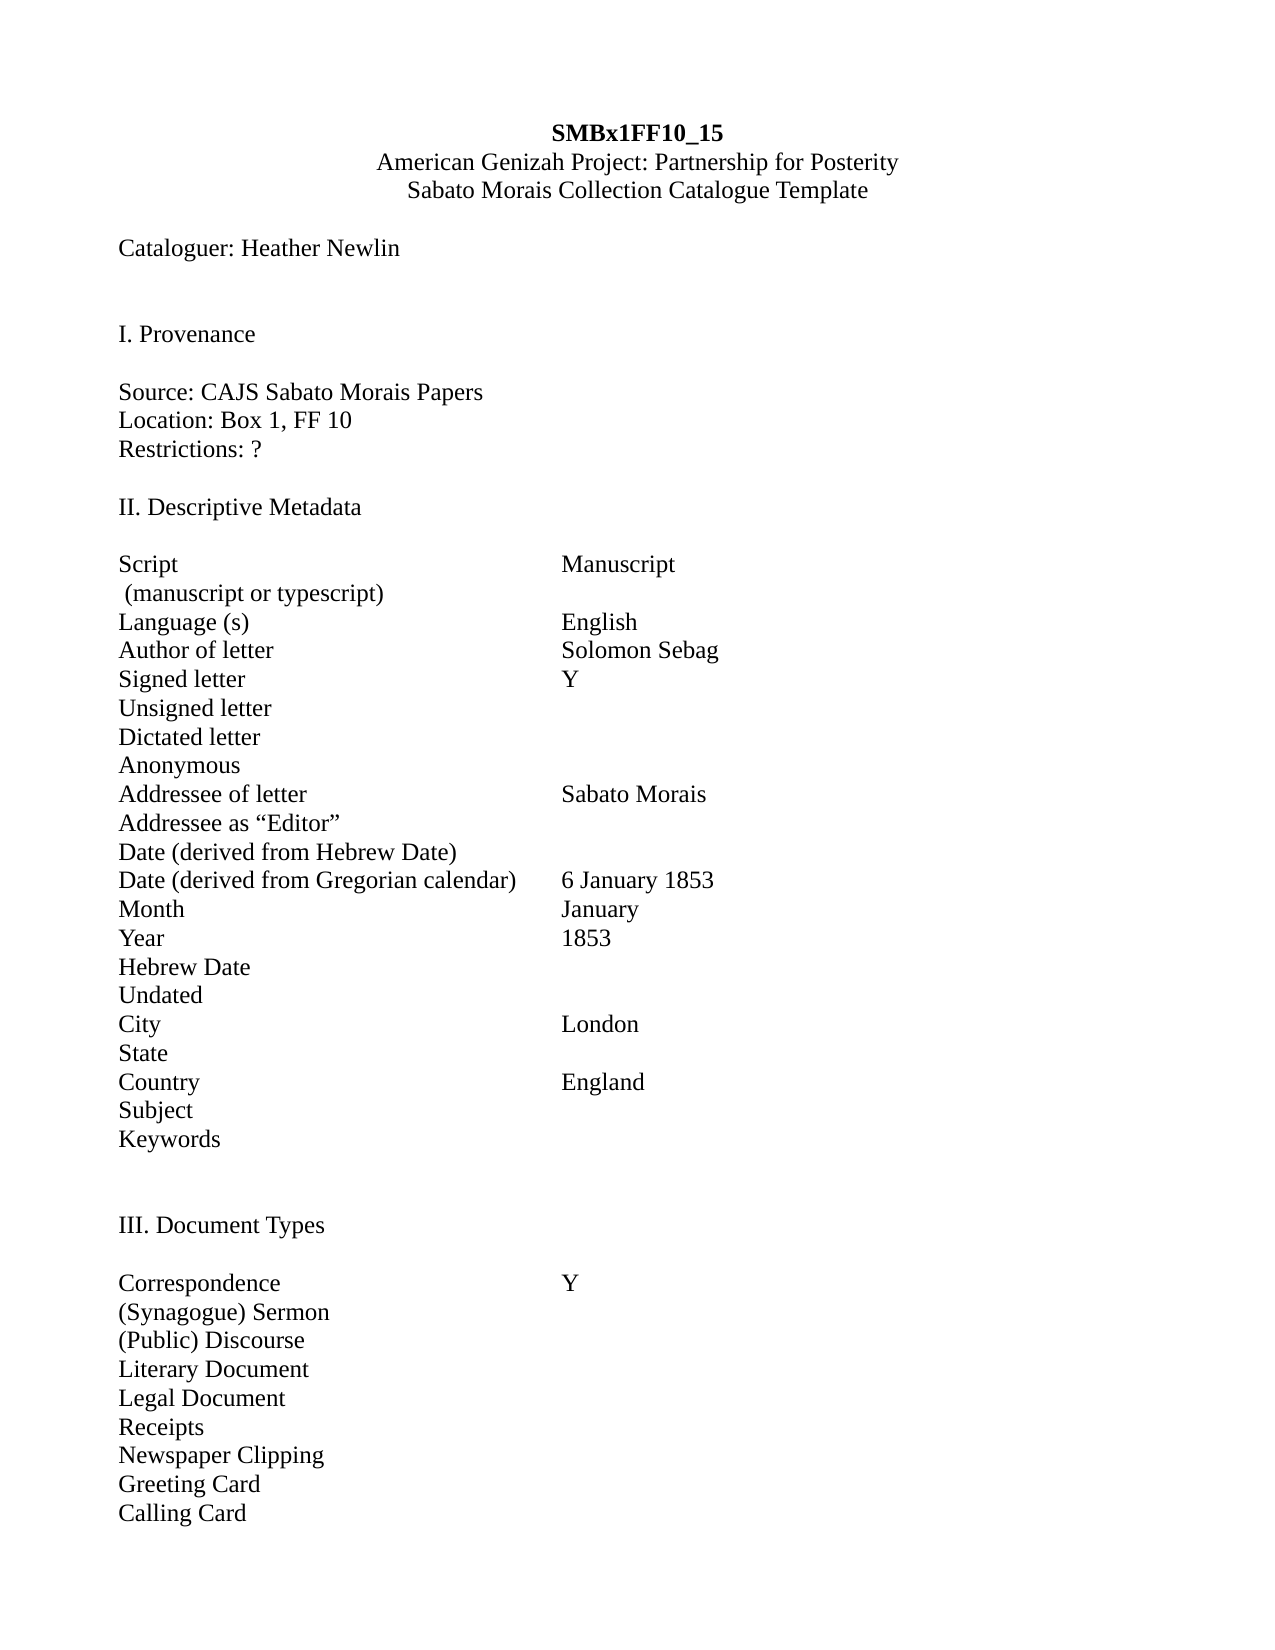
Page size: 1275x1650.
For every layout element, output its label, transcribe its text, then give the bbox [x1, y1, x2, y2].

text Hebrew Date [118, 952, 1157, 981]
text Location: Box 1, FF 10 [118, 406, 1157, 434]
text Unsigned letter [118, 693, 1157, 722]
text Date (derived from Gregorian calendar) 6 January 1853 [118, 866, 1157, 894]
text Language (s) English [118, 607, 1157, 636]
text City London [118, 1009, 1157, 1038]
text Script Manuscript [118, 549, 1157, 578]
text Dictated letter [118, 722, 1157, 751]
text Calling Card [118, 1498, 1157, 1527]
text Keywords [118, 1124, 1157, 1153]
text Source: CAJS Sabato Morais Papers [118, 377, 1157, 406]
text (Public) Discourse [118, 1326, 1157, 1354]
text Addressee as “Editor” [118, 808, 1157, 837]
text Correspondence Y [118, 1268, 1157, 1297]
text Literary Document [118, 1354, 1157, 1383]
text Addressee of letter Sabato Morais [118, 779, 1157, 808]
text American Genizah Project: Partnership for Posterity [118, 147, 1157, 176]
text Sabato Morais Collection Catalogue Template [118, 176, 1157, 204]
text Greeting Card [118, 1469, 1157, 1498]
text Country England [118, 1067, 1157, 1096]
text SMBx1FF10_15 [118, 118, 1157, 147]
text Receipts [118, 1412, 1157, 1441]
text Legal Document [118, 1383, 1157, 1412]
text Undated [118, 981, 1157, 1009]
text Restrictions: ? [118, 434, 1157, 463]
text Year 1853 [118, 923, 1157, 952]
text I. Provenance [118, 319, 1157, 348]
text Cataloguer: Heather Newlin [118, 233, 1157, 262]
text II. Descriptive Metadata [118, 492, 1157, 521]
text State [118, 1038, 1157, 1067]
text Newspaper Clipping [118, 1441, 1157, 1469]
text Subject [118, 1096, 1157, 1124]
text Author of letter Solomon Sebag [118, 636, 1157, 664]
text (Synagogue) Sermon [118, 1297, 1157, 1326]
text III. Document Types [118, 1211, 1157, 1239]
text (manuscript or typescript) [118, 578, 1157, 607]
text Signed letter Y [118, 664, 1157, 693]
text Anonymous [118, 751, 1157, 779]
text Date (derived from Hebrew Date) [118, 837, 1157, 866]
text Month January [118, 894, 1157, 923]
